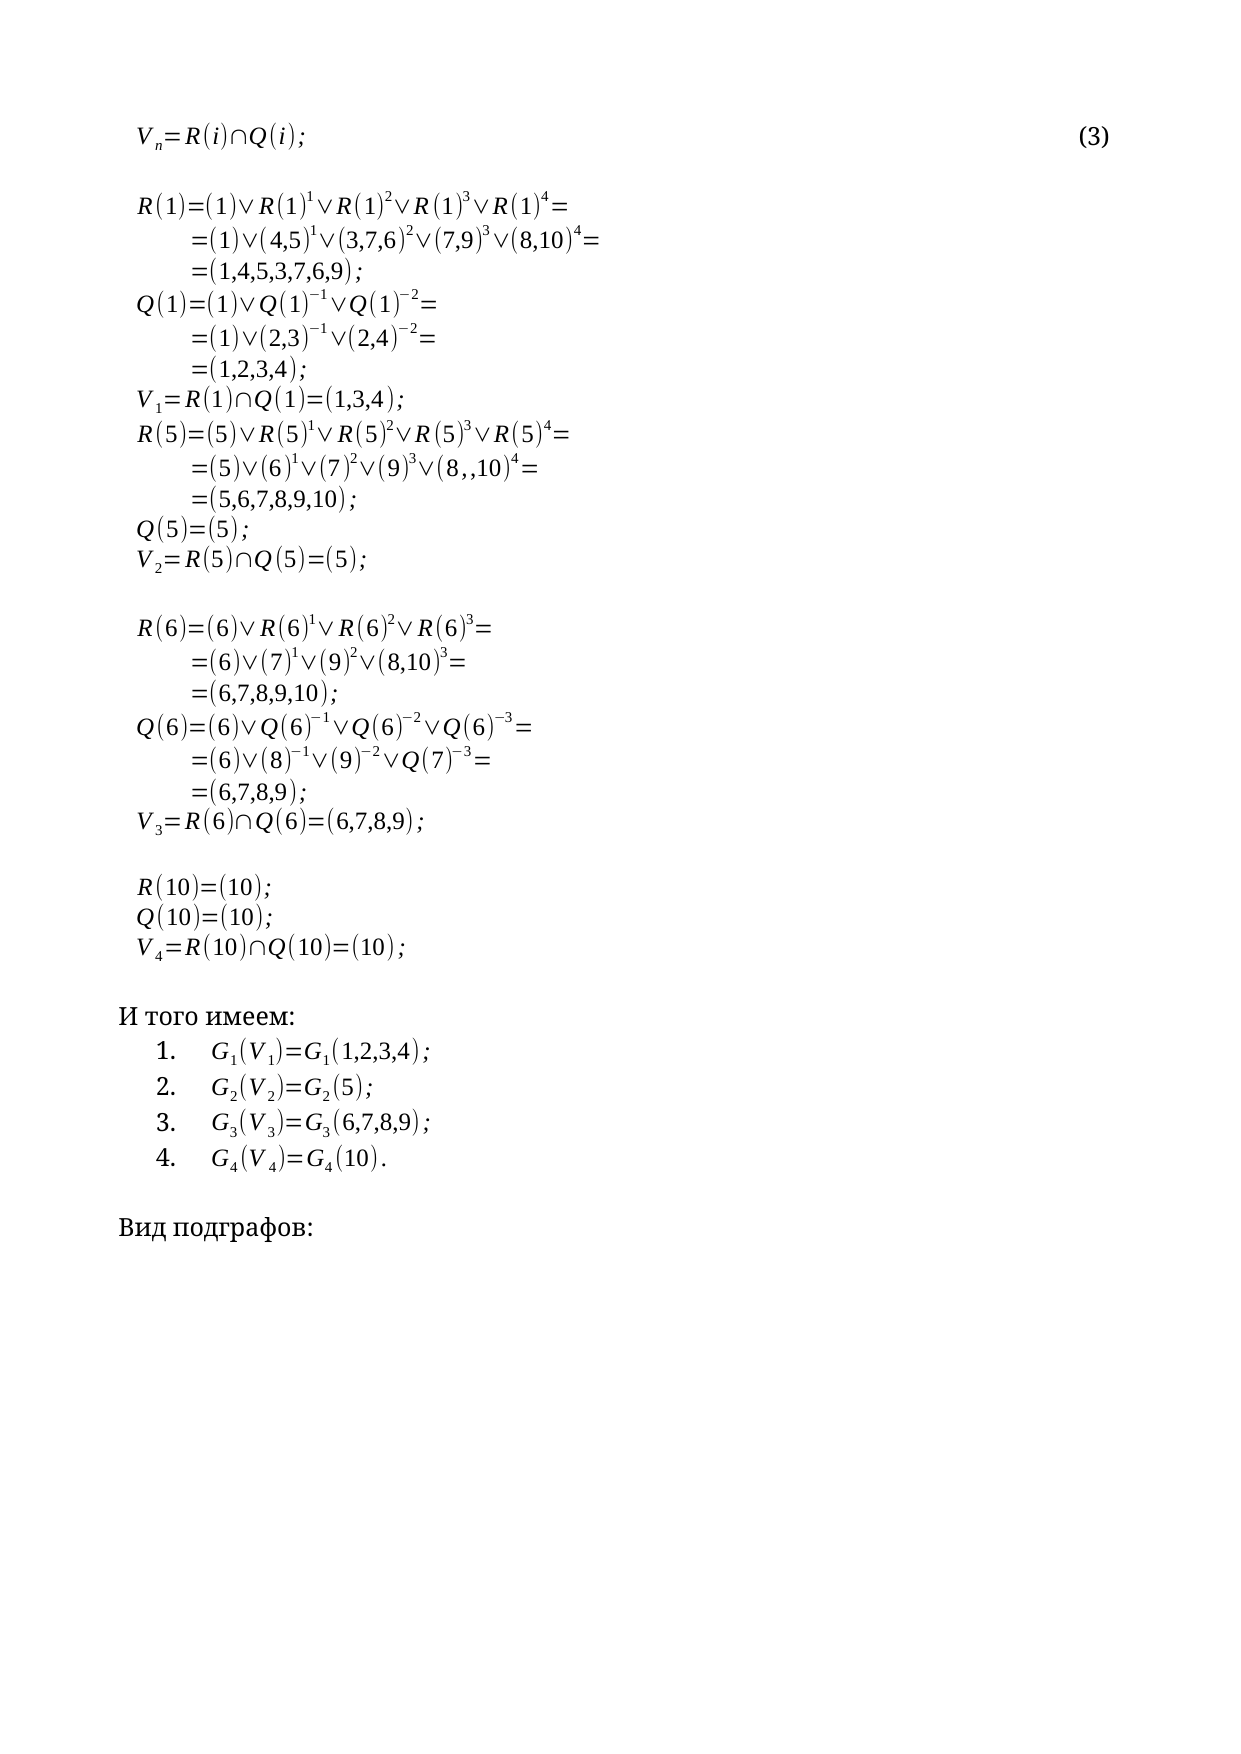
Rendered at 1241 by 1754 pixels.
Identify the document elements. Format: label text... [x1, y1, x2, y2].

text Вид подграфов: [118, 1210, 1122, 1244]
text И того имеем: [118, 998, 1122, 1033]
text (3) [118, 118, 1122, 154]
